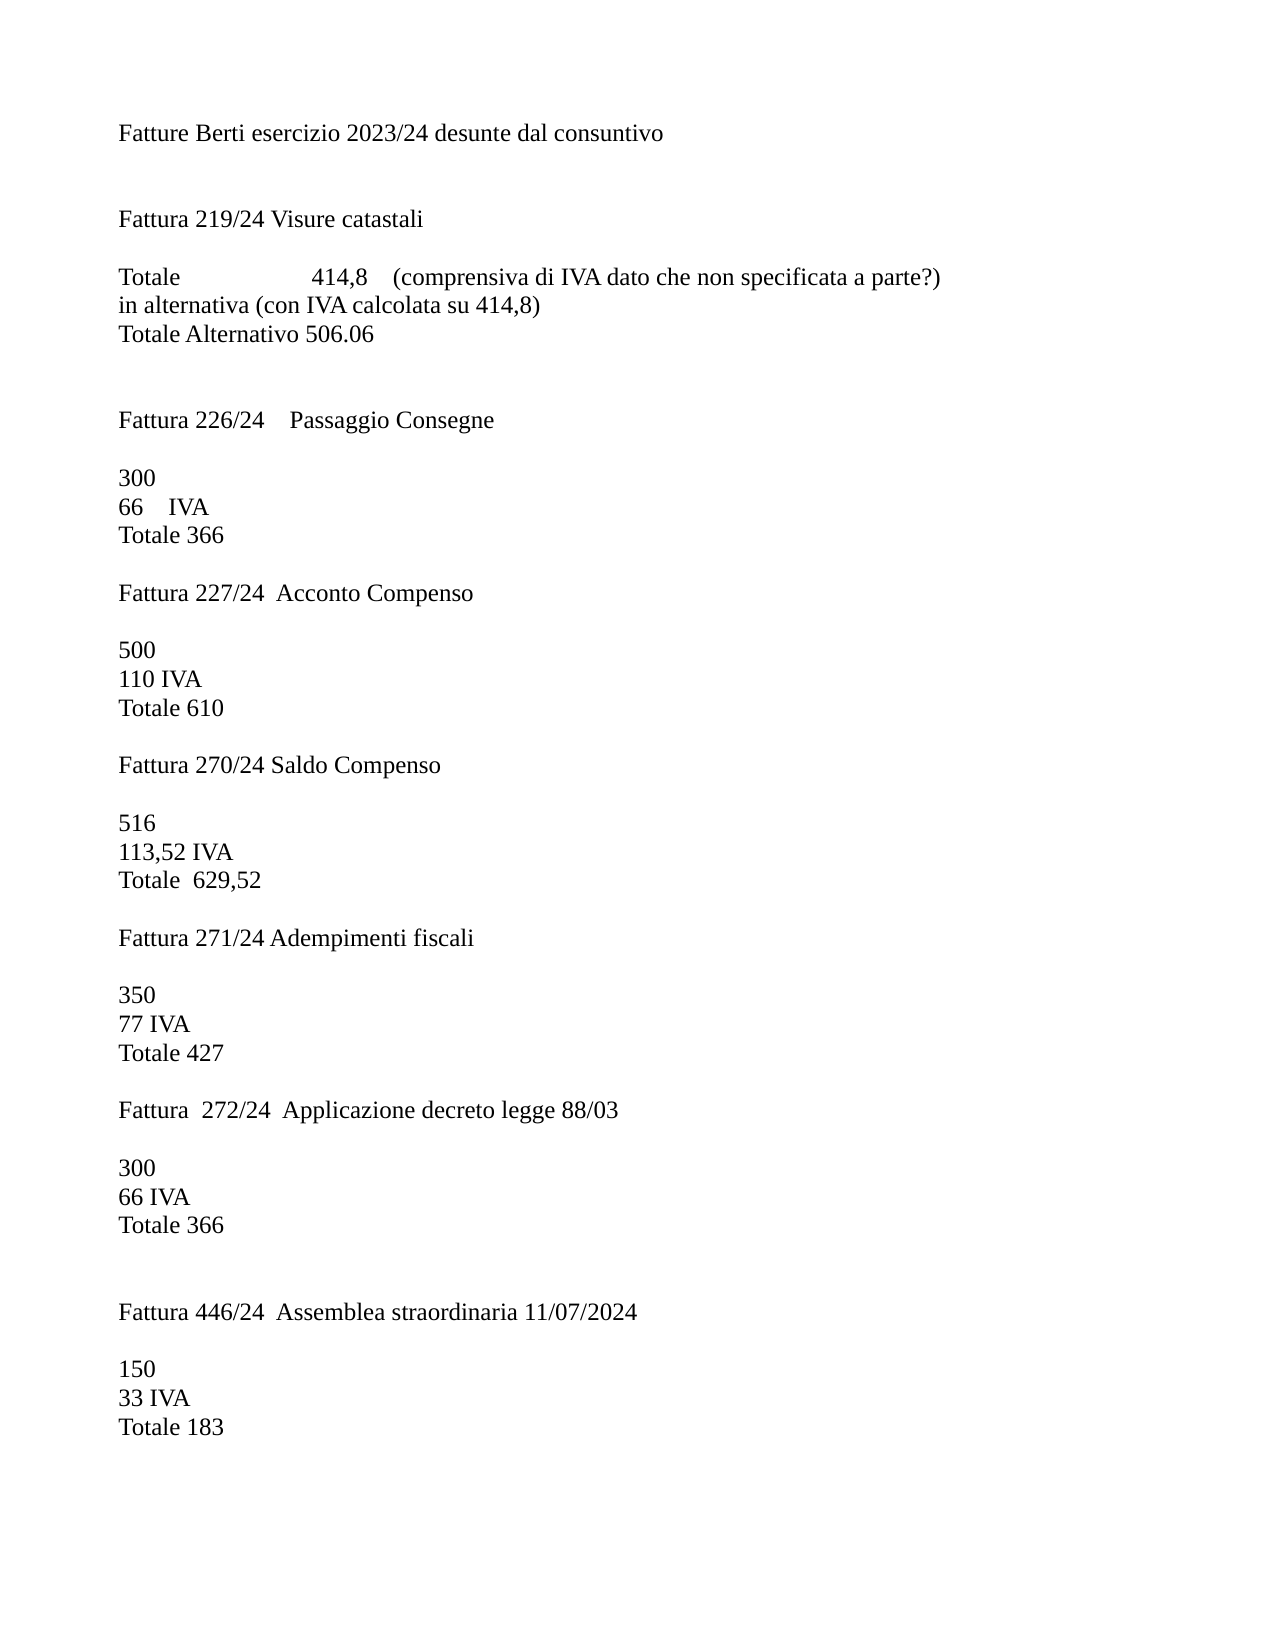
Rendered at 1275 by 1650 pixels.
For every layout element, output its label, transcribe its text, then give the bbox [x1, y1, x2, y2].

text Totale 366 [118, 521, 1157, 549]
text Totale 610 [118, 693, 1157, 722]
text 66 IVA [118, 492, 1157, 521]
text Totale 427 [118, 1038, 1157, 1067]
text 516 [118, 808, 1157, 837]
text 300 [118, 1153, 1157, 1182]
text Fattura 226/24 Passaggio Consegne [118, 406, 1157, 434]
text Fattura 219/24 Visure catastali [118, 204, 1157, 233]
text Totale 183 [118, 1412, 1157, 1441]
text 66 IVA [118, 1182, 1157, 1211]
text Totale 366 [118, 1211, 1157, 1239]
text 500 [118, 636, 1157, 664]
text Fattura 271/24 Adempimenti fiscali [118, 923, 1157, 952]
text 110 IVA [118, 664, 1157, 693]
text Fattura 227/24 Acconto Compenso [118, 578, 1157, 607]
text Totale Alternativo 506.06 [118, 319, 1157, 348]
text Fatture Berti esercizio 2023/24 desunte dal consuntivo [118, 118, 1157, 147]
text 77 IVA [118, 1009, 1157, 1038]
text 300 [118, 463, 1157, 492]
text Totale 414,8 (comprensiva di IVA dato che non specificata a parte?) [118, 262, 1157, 291]
text Fattura 446/24 Assemblea straordinaria 11/07/2024 [118, 1297, 1157, 1326]
text 150 [118, 1354, 1157, 1383]
text Fattura 270/24 Saldo Compenso [118, 751, 1157, 779]
text 33 IVA [118, 1383, 1157, 1412]
text 113,52 IVA [118, 837, 1157, 866]
text Totale 629,52 [118, 866, 1157, 894]
text 350 [118, 981, 1157, 1009]
text Fattura 272/24 Applicazione decreto legge 88/03 [118, 1096, 1157, 1124]
text in alternativa (con IVA calcolata su 414,8) [118, 291, 1157, 319]
